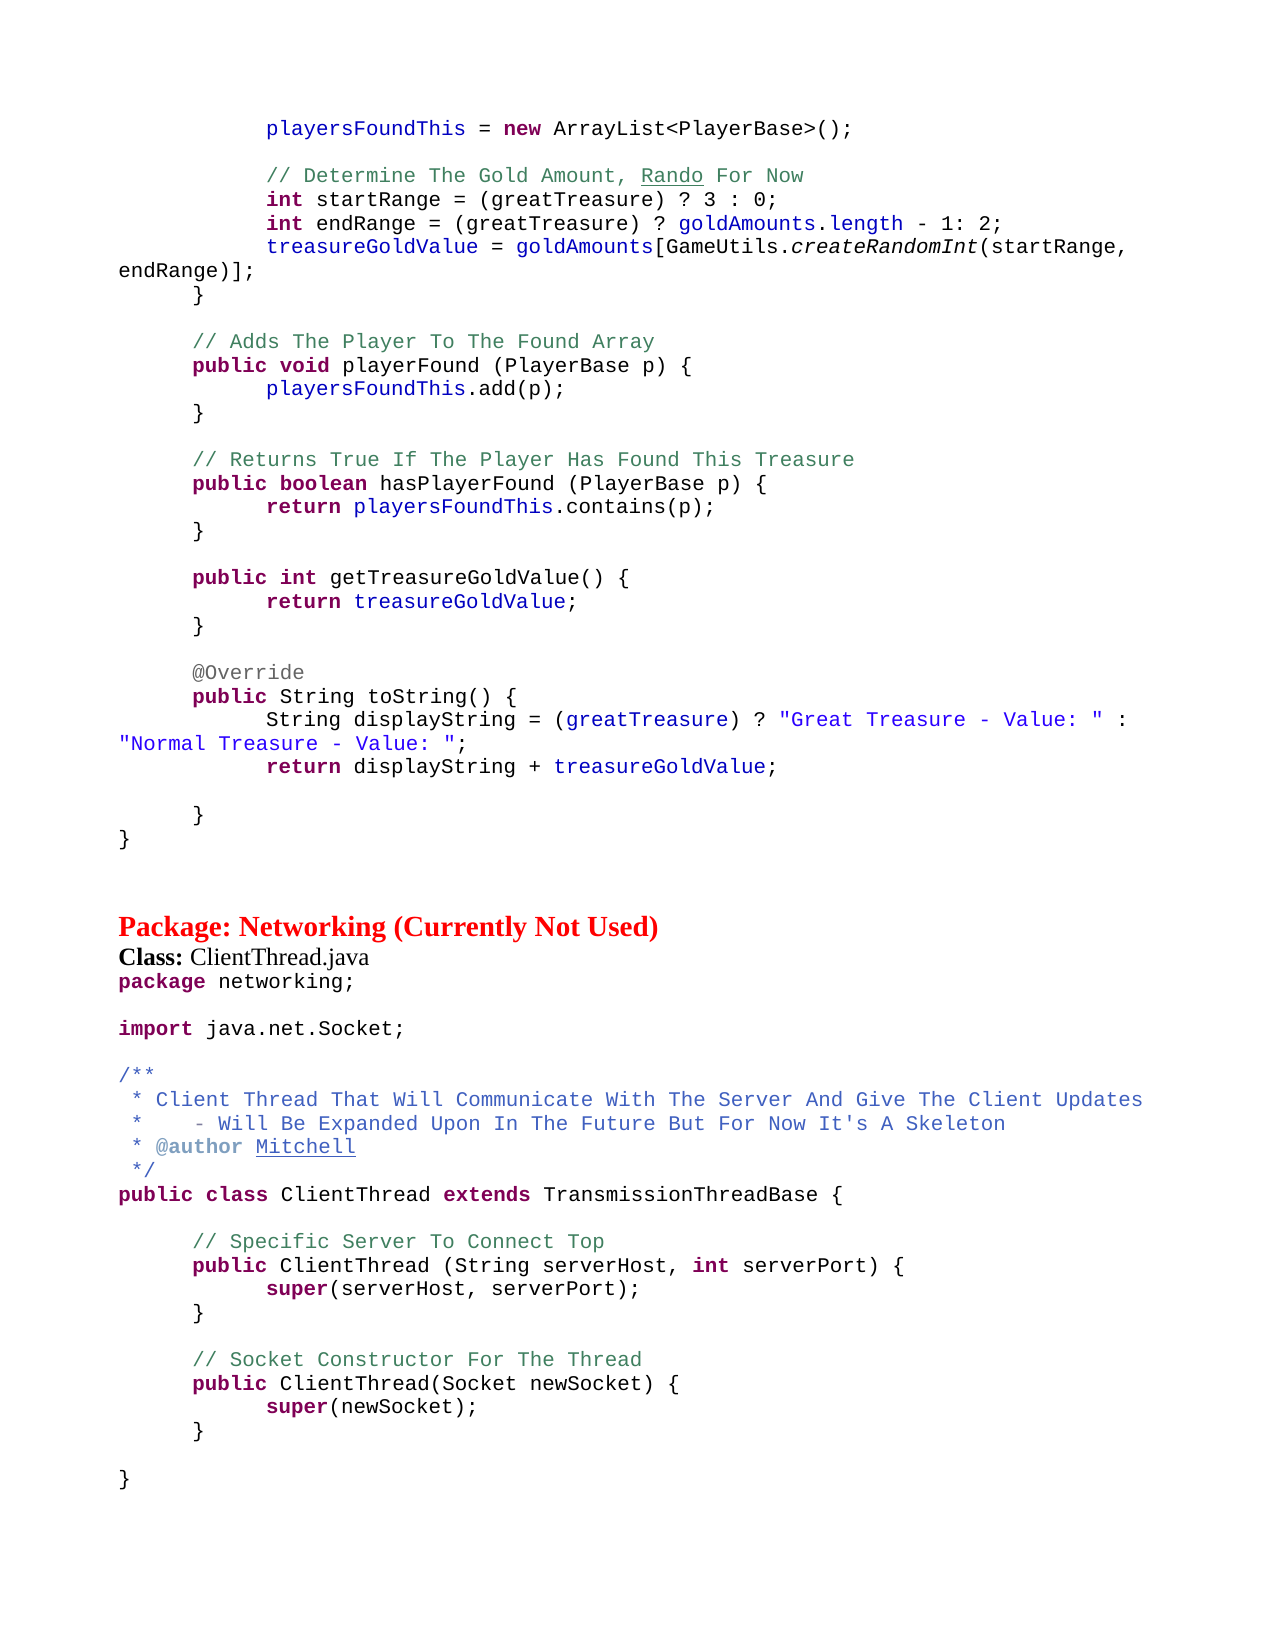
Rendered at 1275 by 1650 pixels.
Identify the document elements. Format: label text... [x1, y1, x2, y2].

text Package: Networking (Currently Not Used) [118, 909, 1157, 942]
text public class ClientThread extends TransmissionThreadBase { [118, 1184, 1157, 1207]
text * - Will Be Expanded Upon In The Future But For Now It's A Skeleton [118, 1113, 1157, 1136]
text public void playerFound (PlayerBase p) { [118, 354, 1157, 378]
text import java.net.Socket; [118, 1018, 1157, 1042]
text public ClientThread (String serverHost, int serverPort) { [118, 1255, 1157, 1278]
text public ClientThread(Socket newSocket) { [118, 1373, 1157, 1397]
text } [118, 615, 1157, 638]
text } [118, 804, 1157, 827]
text } [118, 1467, 1157, 1491]
text String displayString = (greatTreasure) ? "Great Treasure - Value: " : "Normal Treasure - Value: "; [118, 709, 1157, 757]
text // Returns True If The Player Has Found This Treasure [118, 449, 1157, 473]
text int startRange = (greatTreasure) ? 3 : 0; [118, 189, 1157, 213]
text public boolean hasPlayerFound (PlayerBase p) { [118, 473, 1157, 496]
text // Determine The Gold Amount, Rando For Now [118, 165, 1157, 189]
text } [118, 1302, 1157, 1326]
text super(serverHost, serverPort); [118, 1278, 1157, 1302]
text } [118, 520, 1157, 544]
text return treasureGoldValue; [118, 591, 1157, 615]
text */ [118, 1160, 1157, 1184]
text @Override [118, 662, 1157, 686]
text Class: ClientThread.java [118, 942, 1157, 971]
text package networking; [118, 971, 1157, 994]
text * Client Thread That Will Communicate With The Server And Give The Client Updates [118, 1089, 1157, 1113]
text treasureGoldValue = goldAmounts[GameUtils.createRandomInt(startRange, endRange)]; [118, 236, 1157, 284]
text * @author Mitchell [118, 1136, 1157, 1160]
text } [118, 284, 1157, 307]
text // Adds The Player To The Found Array [118, 331, 1157, 354]
text public int getTreasureGoldValue() { [118, 567, 1157, 591]
text public String toString() { [118, 686, 1157, 709]
text playersFoundThis = new ArrayList<PlayerBase>(); [118, 118, 1157, 142]
text super(newSocket); [118, 1397, 1157, 1420]
text /** [118, 1066, 1157, 1089]
text playersFoundThis.add(p); [118, 378, 1157, 402]
text } [118, 1420, 1157, 1444]
text // Specific Server To Connect Top [118, 1231, 1157, 1255]
text } [118, 827, 1157, 851]
text int endRange = (greatTreasure) ? goldAmounts.length - 1: 2; [118, 213, 1157, 236]
text } [118, 402, 1157, 426]
text // Socket Constructor For The Thread [118, 1349, 1157, 1373]
text return playersFoundThis.contains(p); [118, 496, 1157, 520]
text return displayString + treasureGoldValue; [118, 757, 1157, 780]
